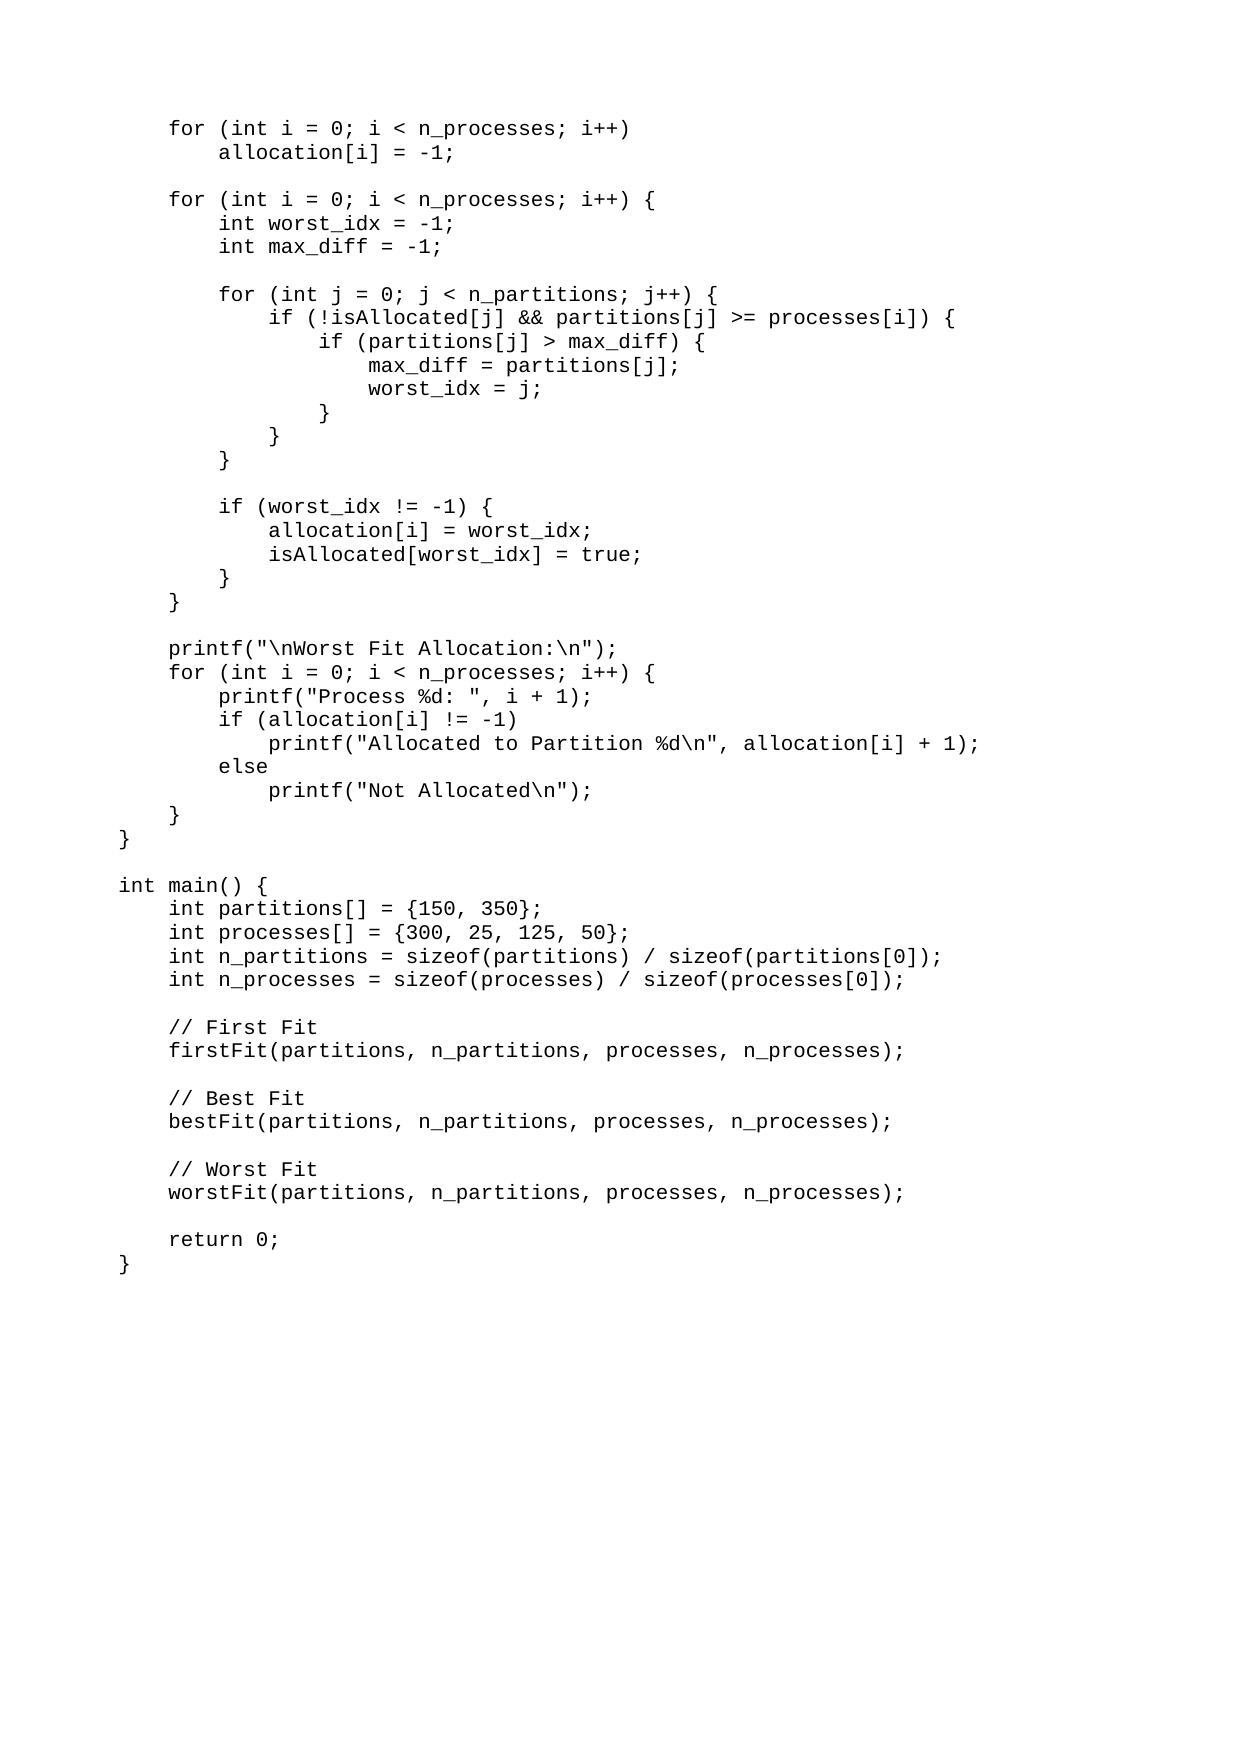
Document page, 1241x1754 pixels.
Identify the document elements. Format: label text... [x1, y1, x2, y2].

text } [118, 804, 1122, 827]
text } [118, 449, 1122, 473]
text } [118, 426, 1122, 449]
text printf("\nWorst Fit Allocation:\n"); [118, 638, 1122, 662]
text int partitions[] = {150, 350}; [118, 898, 1122, 922]
text } [118, 402, 1122, 426]
text else [118, 757, 1122, 780]
text worst_idx = j; [118, 378, 1122, 402]
text } [118, 567, 1122, 591]
text int processes[] = {300, 25, 125, 50}; [118, 922, 1122, 946]
text for (int i = 0; i < n_processes; i++) [118, 118, 1122, 142]
text } [118, 1253, 1122, 1277]
text } [118, 827, 1122, 851]
text for (int j = 0; j < n_partitions; j++) { [118, 284, 1122, 307]
text isAllocated[worst_idx] = true; [118, 544, 1122, 567]
text printf("Allocated to Partition %d\n", allocation[i] + 1); [118, 733, 1122, 757]
text firstFit(partitions, n_partitions, processes, n_processes); [118, 1040, 1122, 1064]
text for (int i = 0; i < n_processes; i++) { [118, 189, 1122, 213]
text worstFit(partitions, n_partitions, processes, n_processes); [118, 1182, 1122, 1206]
text if (!isAllocated[j] && partitions[j] >= processes[i]) { [118, 307, 1122, 331]
text int n_partitions = sizeof(partitions) / sizeof(partitions[0]); [118, 946, 1122, 969]
text for (int i = 0; i < n_processes; i++) { [118, 662, 1122, 686]
text if (worst_idx != -1) { [118, 496, 1122, 520]
text int n_processes = sizeof(processes) / sizeof(processes[0]); [118, 969, 1122, 993]
text int main() { [118, 875, 1122, 898]
text // First Fit [118, 1017, 1122, 1040]
text bestFit(partitions, n_partitions, processes, n_processes); [118, 1111, 1122, 1135]
text allocation[i] = -1; [118, 142, 1122, 165]
text if (allocation[i] != -1) [118, 709, 1122, 733]
text max_diff = partitions[j]; [118, 354, 1122, 378]
text allocation[i] = worst_idx; [118, 520, 1122, 544]
text return 0; [118, 1229, 1122, 1253]
text printf("Not Allocated\n"); [118, 780, 1122, 804]
text printf("Process %d: ", i + 1); [118, 686, 1122, 709]
text int worst_idx = -1; [118, 213, 1122, 236]
text // Worst Fit [118, 1158, 1122, 1182]
text // Best Fit [118, 1088, 1122, 1111]
text if (partitions[j] > max_diff) { [118, 331, 1122, 354]
text int max_diff = -1; [118, 236, 1122, 260]
text } [118, 591, 1122, 615]
